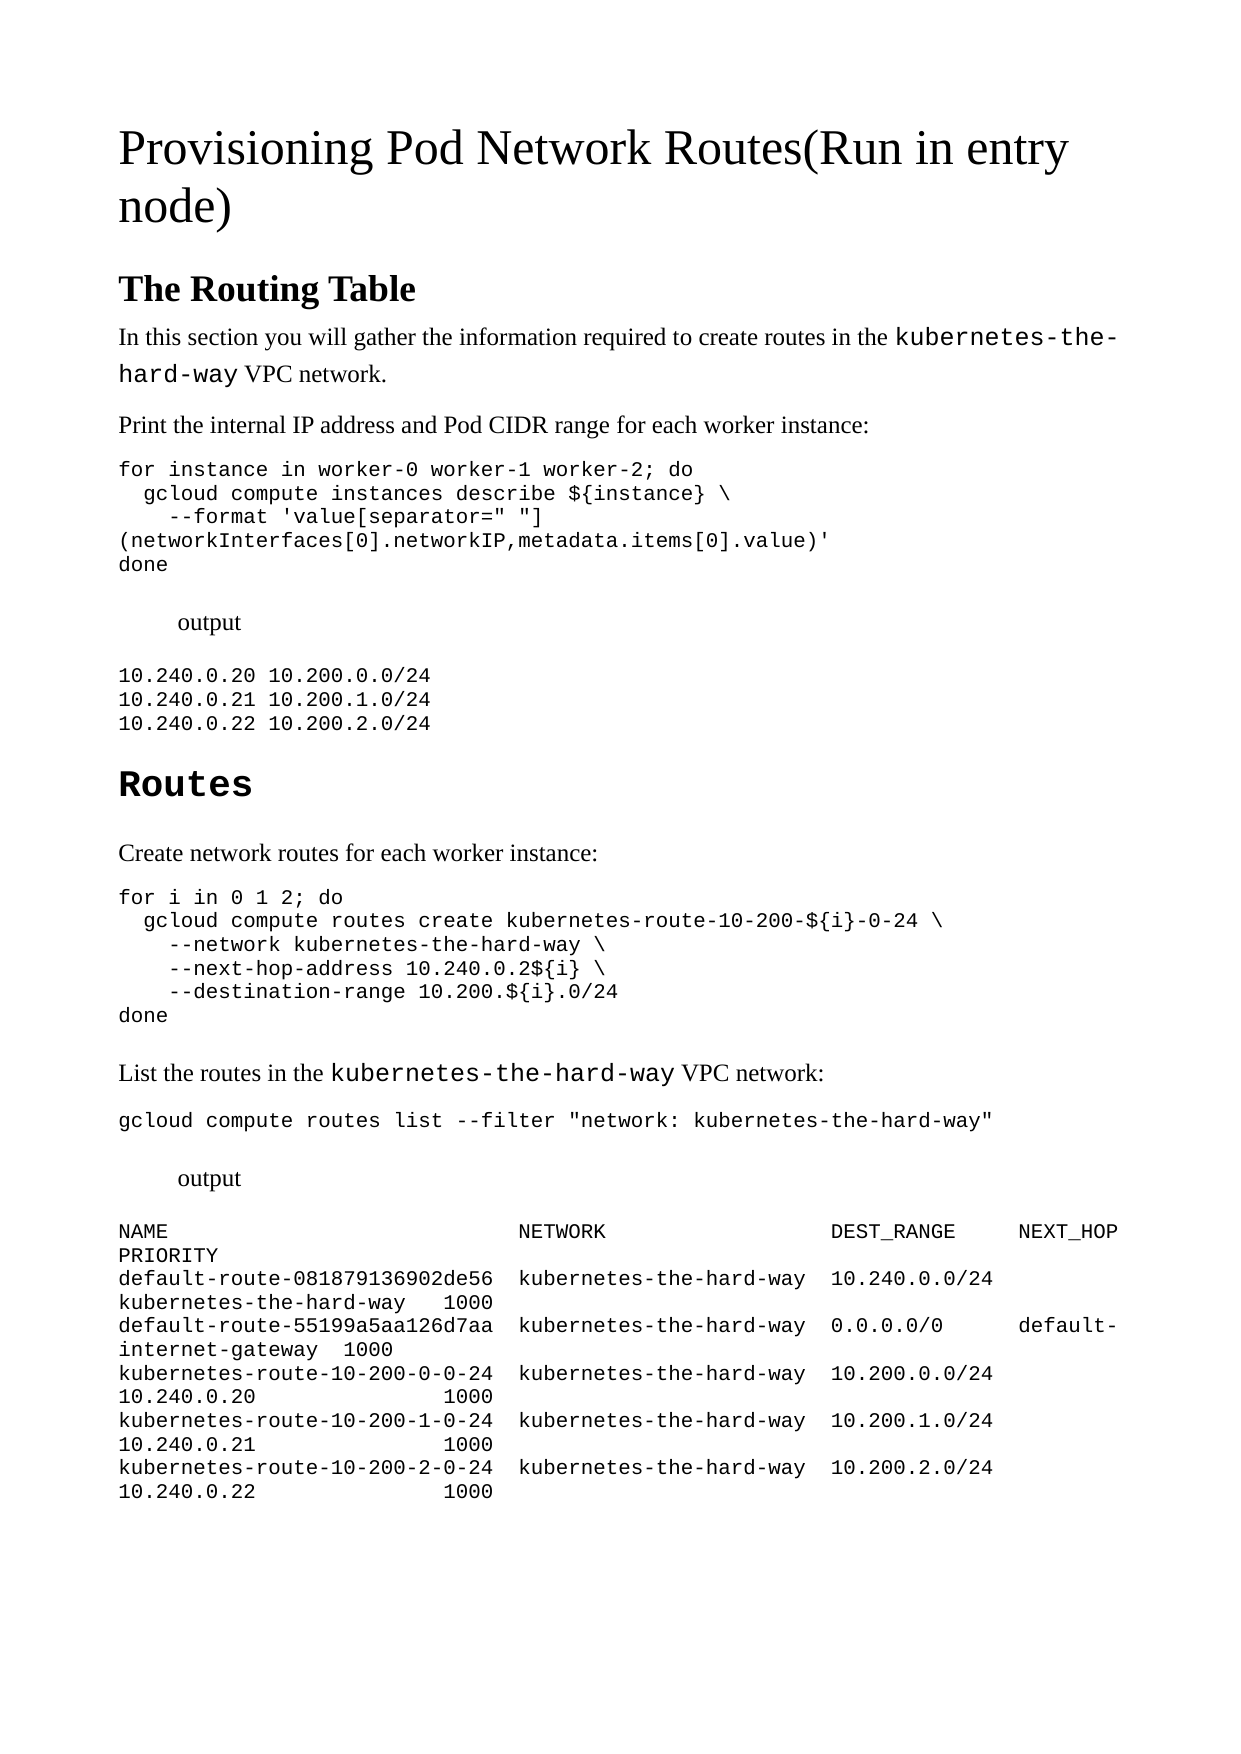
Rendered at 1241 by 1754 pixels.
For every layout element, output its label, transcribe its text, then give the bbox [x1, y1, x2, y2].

subtitle Routes [118, 766, 1122, 808]
text kubernetes-route-10-200-2-0-24 kubernetes-the-hard-way 10.200.2.0/24 10.240.0.22 1000 [118, 1457, 1122, 1505]
subtitle The Routing Table [118, 266, 1122, 309]
text default-route-55199a5aa126d7aa kubernetes-the-hard-way 0.0.0.0/0 default-internet-gateway 1000 [118, 1316, 1122, 1363]
text kubernetes-route-10-200-0-0-24 kubernetes-the-hard-way 10.200.0.0/24 10.240.0.20 1000 [118, 1363, 1122, 1410]
text gcloud compute instances describe ${instance} \ [118, 483, 1122, 507]
subtitle Provisioning Pod Network Routes(Run in entry node) [118, 118, 1122, 233]
text 10.240.0.21 10.200.1.0/24 [118, 689, 1122, 712]
text default-route-081879136902de56 kubernetes-the-hard-way 10.240.0.0/24 kubernetes-the-hard-way 1000 [118, 1268, 1122, 1316]
text Create network routes for each worker instance: [118, 838, 1122, 866]
text In this section you will gather the information required to create routes in the kubernetes-the-hard-way VPC network. [118, 322, 1122, 389]
text 10.240.0.22 10.200.2.0/24 [118, 712, 1122, 736]
text --destination-range 10.200.${i}.0/24 [118, 981, 1122, 1005]
text --network kubernetes-the-hard-way \ [118, 934, 1122, 958]
text Print the internal IP address and Pod CIDR range for each worker instance: [118, 410, 1122, 439]
text gcloud compute routes create kubernetes-route-10-200-${i}-0-24 \ [118, 910, 1122, 934]
text kubernetes-route-10-200-1-0-24 kubernetes-the-hard-way 10.200.1.0/24 10.240.0.21 1000 [118, 1410, 1122, 1457]
text --format 'value[separator=" "](networkInterfaces[0].networkIP,metadata.items[0].value)' [118, 507, 1122, 554]
text done [118, 554, 1122, 577]
text for i in 0 1 2; do [118, 887, 1122, 910]
text NAME NETWORK DEST_RANGE NEXT_HOP PRIORITY [118, 1221, 1122, 1268]
text gcloud compute routes list --filter "network: kubernetes-the-hard-way" [118, 1109, 1122, 1133]
text 10.240.0.20 10.200.0.0/24 [118, 665, 1122, 689]
text for instance in worker-0 worker-1 worker-2; do [118, 459, 1122, 483]
text output [177, 607, 1063, 636]
text List the routes in the kubernetes-the-hard-way VPC network: [118, 1058, 1122, 1089]
text done [118, 1005, 1122, 1028]
text output [177, 1163, 1063, 1191]
text --next-hop-address 10.240.0.2${i} \ [118, 958, 1122, 981]
